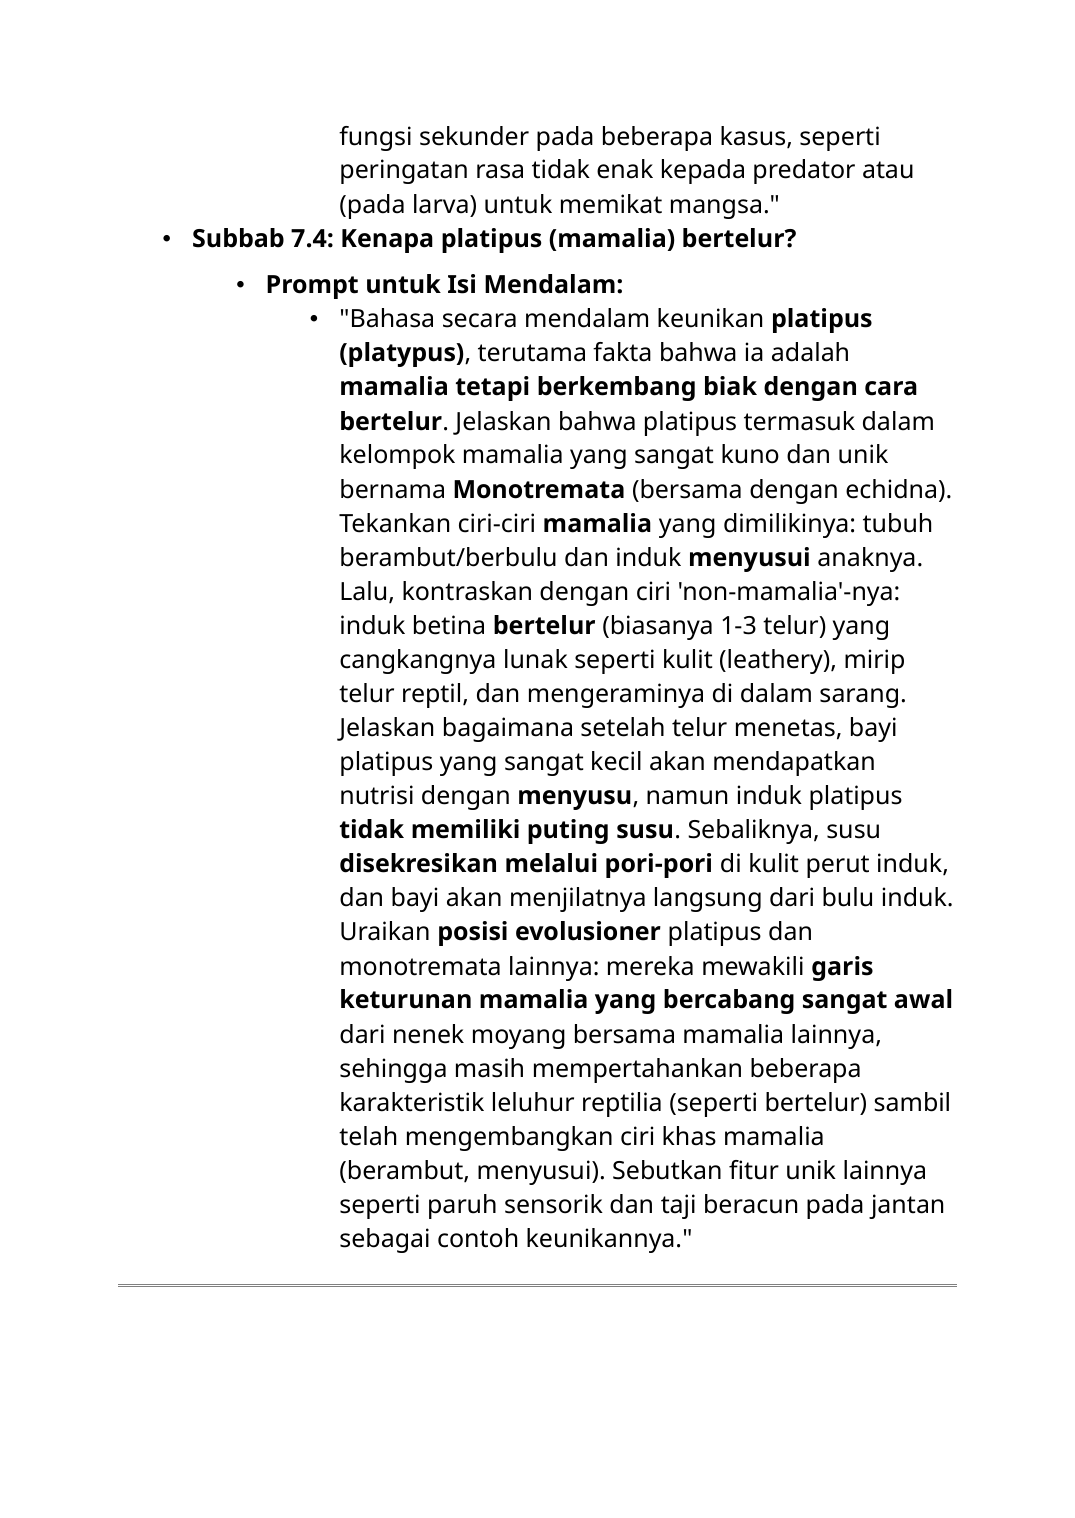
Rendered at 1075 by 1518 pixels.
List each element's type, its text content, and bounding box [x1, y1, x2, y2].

list Subbab 7.4: Kenapa platipus (mamalia) bertelur? [162, 220, 957, 254]
list Prompt untuk Isi Mendalam: [236, 267, 957, 301]
list fungsi sekunder pada beberapa kasus, seperti peringatan rasa tidak enak kepada predator atau (pada larva) untuk memikat mangsa." [309, 118, 957, 220]
list "Bahasa secara mendalam keunikan platipus (platypus), terutama fakta bahwa ia adalah mamalia tetapi berkembang biak dengan cara bertelur. Jelaskan bahwa platipus termasuk dalam kelompok mamalia yang sangat kuno dan unik bernama Monotremata (bersama dengan echidna). Tekankan ciri-ciri mamalia yang dimilikinya: tubuh berambut/berbulu dan induk menyusui anaknya. Lalu, kontraskan dengan ciri 'non-mamalia'-nya: induk betina bertelur (biasanya 1-3 telur) yang cangkangnya lunak seperti kulit (leathery), mirip telur reptil, dan mengeraminya di dalam sarang. Jelaskan bagaimana setelah telur menetas, bayi platipus yang sangat kecil akan mendapatkan nutrisi dengan menyusu, namun induk platipus tidak memiliki puting susu. Sebaliknya, susu disekresikan melalui pori-pori di kulit perut induk, dan bayi akan menjilatnya langsung dari bulu induk. Uraikan posisi evolusioner platipus dan monotremata lainnya: mereka mewakili garis keturunan mamalia yang bercabang sangat awal dari nenek moyang bersama mamalia lainnya, sehingga masih mempertahankan beberapa karakteristik leluhur reptilia (seperti bertelur) sambil telah mengembangkan ciri khas mamalia (berambut, menyusui). Sebutkan fitur unik lainnya seperti paruh sensorik dan taji beracun pada jantan sebagai contoh keunikannya." [309, 301, 957, 1255]
